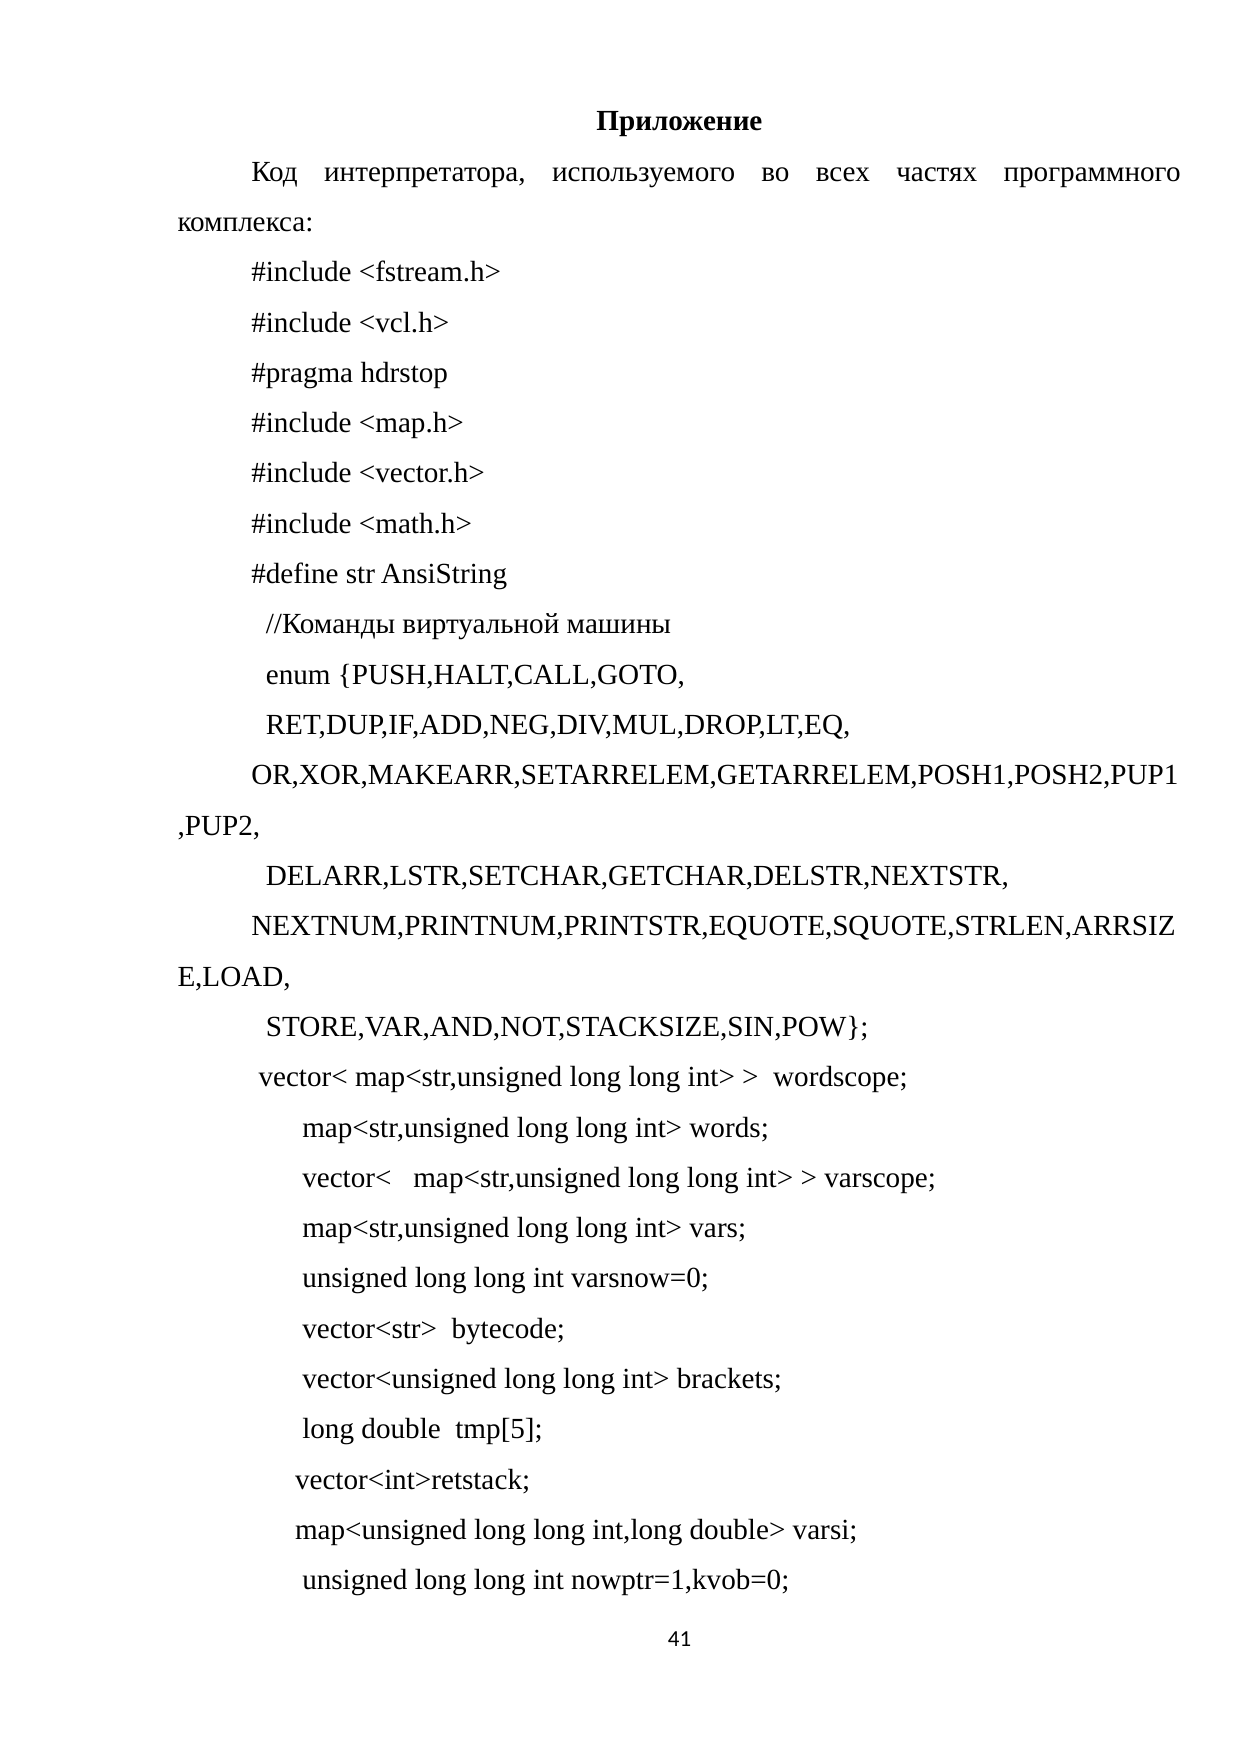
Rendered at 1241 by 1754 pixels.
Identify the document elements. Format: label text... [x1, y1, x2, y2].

subtitle long double tmp[5]; [177, 1412, 1181, 1445]
subtitle map<unsigned long long int,long double> varsi; [177, 1512, 1181, 1546]
subtitle vector< map<str,unsigned long long int> > wordscope; [177, 1059, 1181, 1093]
subtitle #define str AnsiString [177, 556, 1181, 590]
subtitle #include <fstream.h> [177, 254, 1181, 288]
subtitle unsigned long long int nowptr=1,kvob=0; [177, 1562, 1181, 1596]
subtitle vector<unsigned long long int> brackets; [177, 1361, 1181, 1395]
subtitle #include <math.h> [177, 506, 1181, 539]
subtitle vector< map<str,unsigned long long int> > varscope; [177, 1160, 1181, 1193]
subtitle map<str,unsigned long long int> vars; [177, 1210, 1181, 1244]
subtitle //Команды виртуальной машины [177, 607, 1181, 640]
subtitle OR,XOR,MAKEARR,SETARRELEM,GETARRELEM,POSH1,POSH2,PUP1,PUP2, [177, 757, 1181, 841]
subtitle Код интерпретатора, используемого во всех частях программного комплекса: [177, 154, 1181, 238]
subtitle #pragma hdrstop [177, 355, 1181, 388]
subtitle STORE,VAR,AND,NOT,STACKSIZE,SIN,POW}; [177, 1009, 1181, 1043]
subtitle RET,DUP,IF,ADD,NEG,DIV,MUL,DROP,LT,EQ, [177, 707, 1181, 741]
subtitle vector<str> bytecode; [177, 1311, 1181, 1344]
subtitle #include <vcl.h> [177, 305, 1181, 338]
subtitle DELARR,LSTR,SETCHAR,GETCHAR,DELSTR,NEXTSTR, [177, 858, 1181, 892]
subtitle #include <vector.h> [177, 456, 1181, 489]
subtitle enum {PUSH,HALT,CALL,GOTO, [177, 657, 1181, 690]
subtitle Приложение [177, 103, 1181, 137]
subtitle #include <map.h> [177, 405, 1181, 439]
subtitle vector<int>retstack; [177, 1462, 1181, 1495]
subtitle unsigned long long int varsnow=0; [177, 1261, 1181, 1294]
subtitle NEXTNUM,PRINTNUM,PRINTSTR,EQUOTE,SQUOTE,STRLEN,ARRSIZE,LOAD, [177, 908, 1181, 992]
subtitle map<str,unsigned long long int> words; [177, 1110, 1181, 1143]
